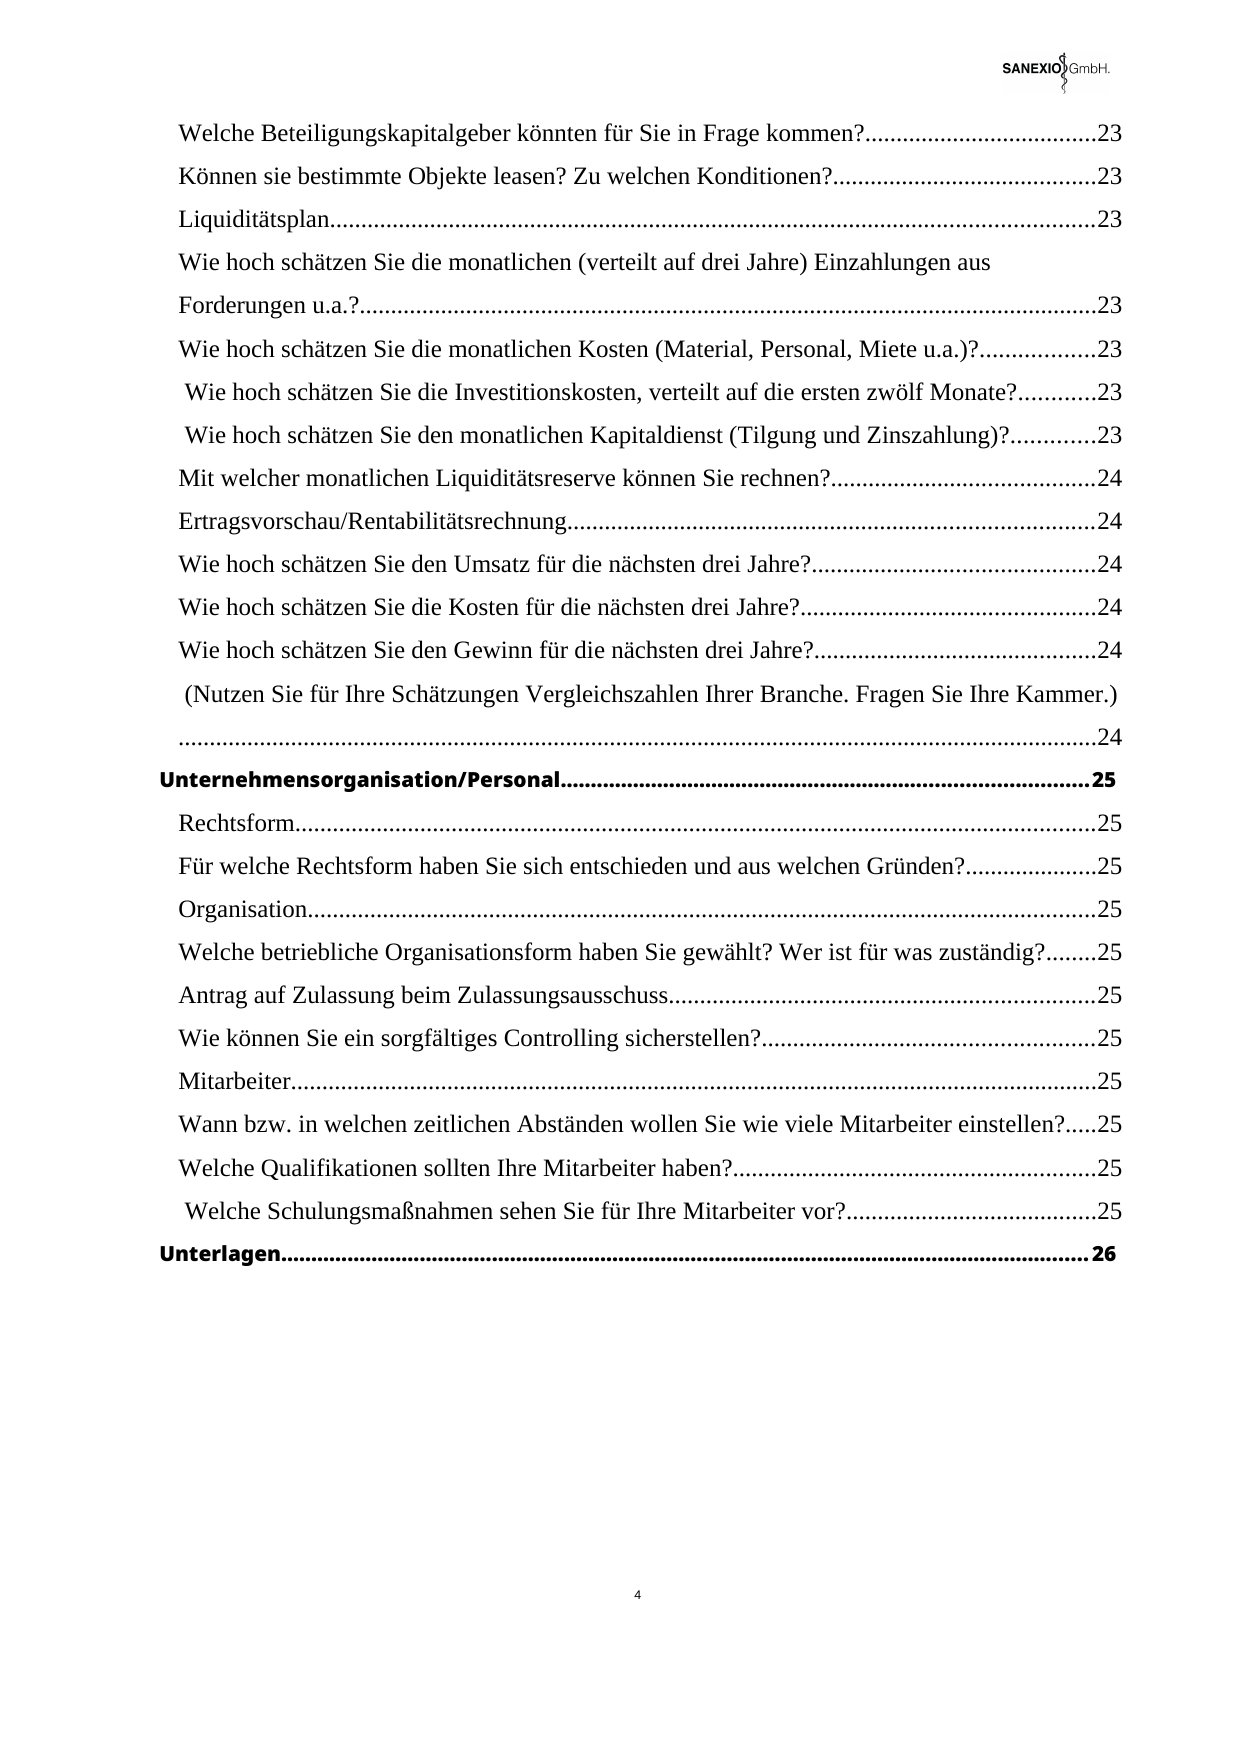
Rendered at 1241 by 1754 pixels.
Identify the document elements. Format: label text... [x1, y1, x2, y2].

text Organisation 25 [178, 894, 1122, 923]
text Rechtsform 25 [178, 808, 1122, 836]
text Welche betriebliche Organisationsform haben Sie gewählt? Wer ist für was zuständig? 25 [178, 937, 1122, 966]
text Wie hoch schätzen Sie die monatlichen (verteilt auf drei Jahre) Einzahlungen aus Forderungen u.a.? 23 [178, 247, 1122, 319]
text Für welche Rechtsform haben Sie sich entschieden und aus welchen Gründen? 25 [178, 851, 1122, 879]
text Wie hoch schätzen Sie die Investitionskosten, verteilt auf die ersten zwölf Monate? 23 [178, 377, 1122, 406]
text Können sie bestimmte Objekte leasen? Zu welchen Konditionen? 23 [178, 161, 1122, 190]
text Wie hoch schätzen Sie die Kosten für die nächsten drei Jahre? 24 [178, 592, 1122, 621]
text Unternehmensorganisation/Personal 25 [159, 765, 1116, 793]
text Liquiditätsplan 23 [178, 204, 1122, 233]
text Welche Schulungsmaßnahmen sehen Sie für Ihre Mitarbeiter vor? 25 [178, 1196, 1122, 1224]
text Ertragsvorschau/Rentabilitätsrechnung 24 [178, 506, 1122, 535]
text Welche Qualifikationen sollten Ihre Mitarbeiter haben? 25 [178, 1153, 1122, 1181]
text Wie hoch schätzen Sie den Umsatz für die nächsten drei Jahre? 24 [178, 549, 1122, 578]
text Welche Beteiligungskapitalgeber könnten für Sie in Frage kommen? 23 [178, 118, 1122, 147]
text Unterlagen 26 [159, 1239, 1116, 1267]
text Mitarbeiter 25 [178, 1066, 1122, 1095]
picture [1002, 52, 1110, 94]
text Wie hoch schätzen Sie den monatlichen Kapitaldienst (Tilgung und Zinszahlung)? 23 [178, 420, 1122, 449]
text Wie hoch schätzen Sie die monatlichen Kosten (Material, Personal, Miete u.a.)? 23 [178, 334, 1122, 362]
text (Nutzen Sie für Ihre Schätzungen Vergleichszahlen Ihrer Branche. Fragen Sie Ihre Kammer.) 24 [178, 679, 1122, 751]
text Wann bzw. in welchen zeitlichen Abständen wollen Sie wie viele Mitarbeiter einstellen? 25 [178, 1109, 1122, 1138]
text Antrag auf Zulassung beim Zulassungsausschuss 25 [178, 980, 1122, 1009]
text Wie hoch schätzen Sie den Gewinn für die nächsten drei Jahre? 24 [178, 636, 1122, 664]
text Wie können Sie ein sorgfältiges Controlling sicherstellen? 25 [178, 1023, 1122, 1052]
text Mit welcher monatlichen Liquiditätsreserve können Sie rechnen? 24 [178, 463, 1122, 492]
